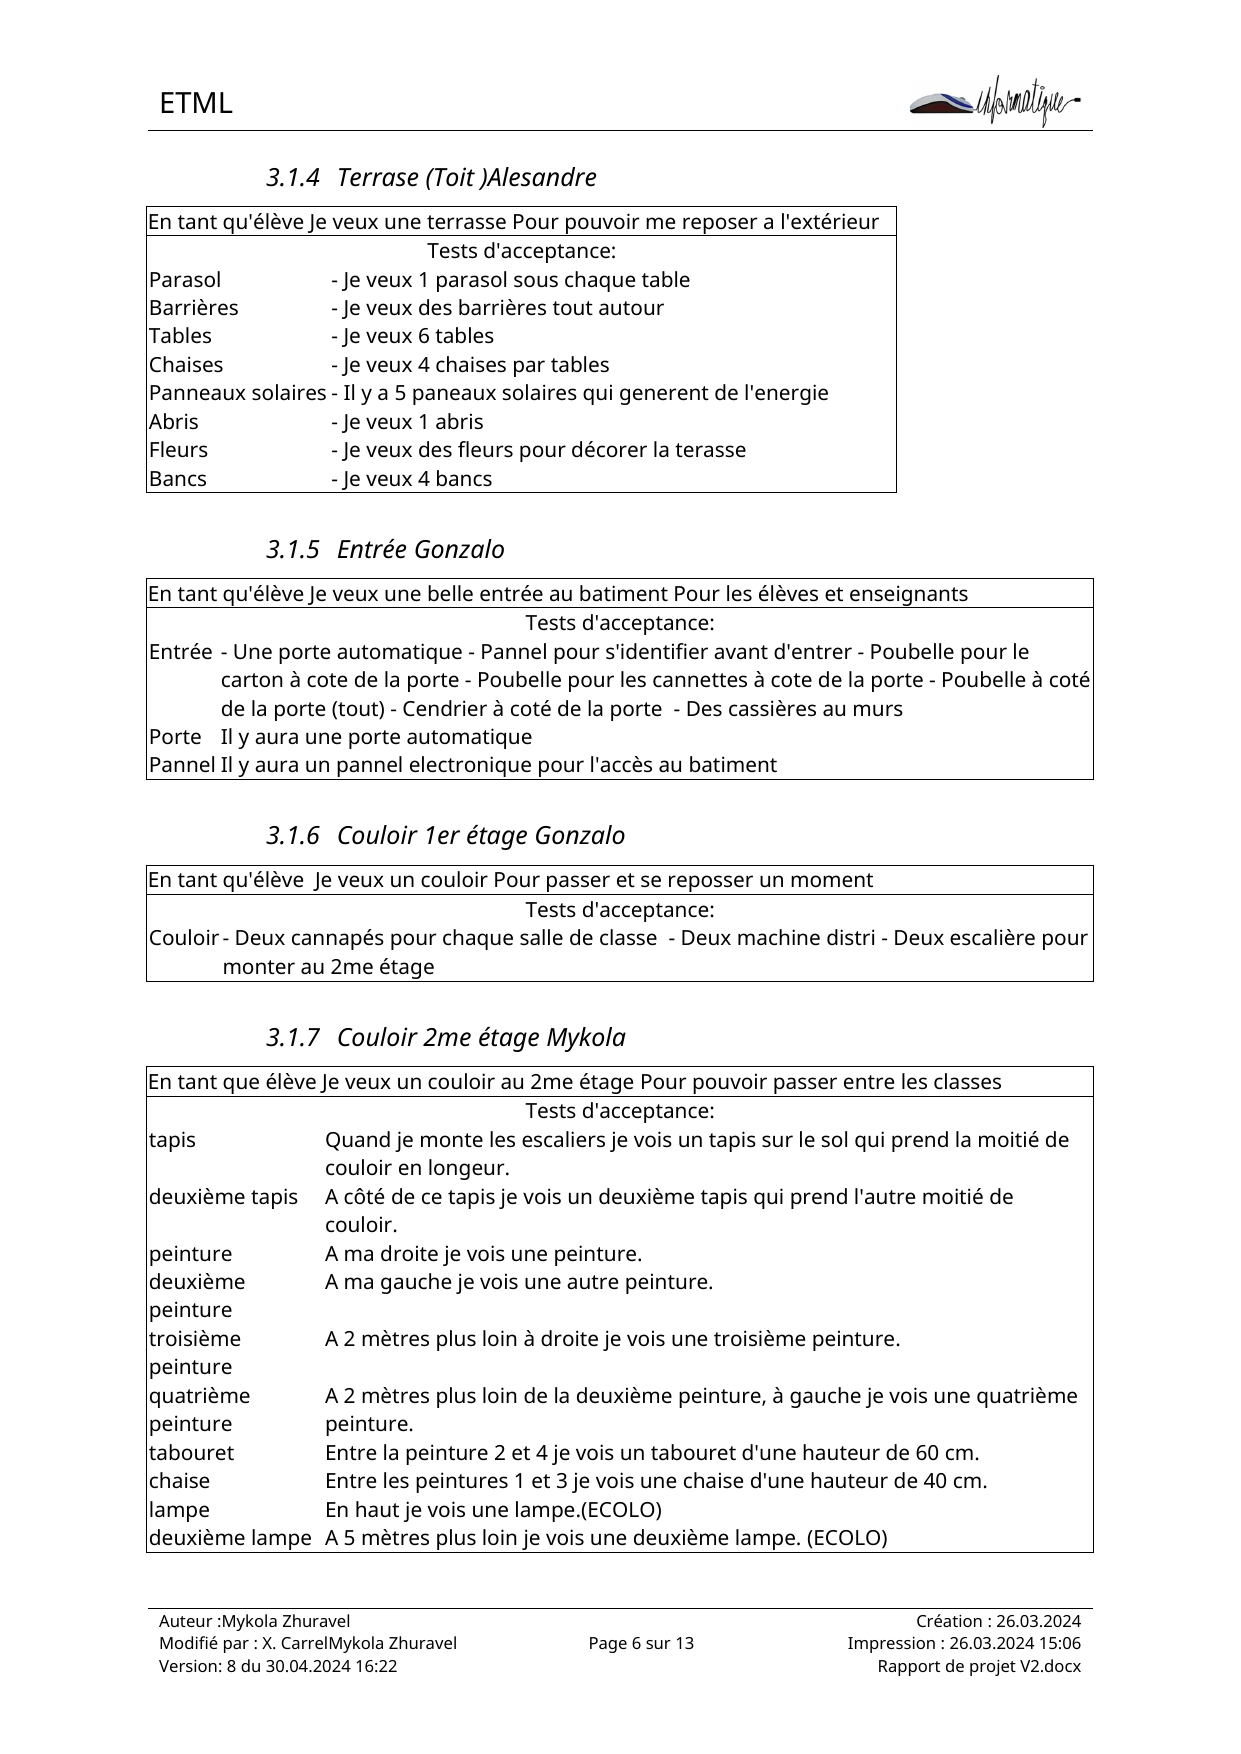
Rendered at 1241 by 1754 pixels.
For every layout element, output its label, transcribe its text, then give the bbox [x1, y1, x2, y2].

table_cell Il y aura un pannel electronique pour l'accès au batiment [220, 751, 1092, 779]
table_cell quatrième peinture [148, 1381, 324, 1438]
table_header tapis [148, 1125, 324, 1182]
table_header Parasol [148, 265, 330, 293]
table_header Couloir [148, 924, 221, 980]
table_cell Tests d'acceptance: [147, 1097, 1093, 1552]
table_header En tant qu'élève Je veux une terrasse Pour pouvoir me reposer a l'extérieur [147, 207, 896, 235]
table_cell A ma gauche je vois une autre peinture. [324, 1267, 1092, 1324]
table_cell Tests d'acceptance: [147, 895, 1093, 981]
table_cell Il y aura une porte automatique [220, 722, 1092, 751]
table_cell - Je veux 1 abris [330, 407, 845, 435]
table_cell A 5 mètres plus loin je vois une deuxième lampe. (ECOLO) [324, 1523, 1092, 1552]
subtitle Couloir 2me étage Mykola [266, 1019, 1092, 1053]
table_cell - Je veux des fleurs pour décorer la terasse [330, 435, 845, 464]
table_cell Entre la peinture 2 et 4 je vois un tabouret d'une hauteur de 60 cm. [324, 1438, 1092, 1466]
table_cell Tables [148, 322, 330, 350]
table_cell Panneaux solaires [148, 379, 330, 407]
table_cell troisième peinture [148, 1324, 324, 1381]
table_cell Fleurs [148, 435, 330, 464]
table_cell deuxième tapis [148, 1182, 324, 1239]
table_header En tant qu'élève Je veux une belle entrée au batiment Pour les élèves et enseignants [147, 579, 1093, 607]
table_cell deuxième peinture [148, 1267, 324, 1324]
table_cell Pannel [148, 751, 219, 779]
table_cell Entre les peintures 1 et 3 je vois une chaise d'une hauteur de 40 cm. [324, 1466, 1092, 1495]
table_cell chaise [148, 1466, 324, 1495]
table_cell En haut je vois une lampe.(ECOLO) [324, 1495, 1092, 1523]
table_header - Deux cannapés pour chaque salle de classe - Deux machine distri - Deux escalière pour monter au 2me étage [221, 924, 1092, 980]
table_cell - Il y a 5 paneaux solaires qui generent de l'energie [330, 379, 845, 407]
table_cell Abris [148, 407, 330, 435]
subtitle Terrase (Toit )Alesandre [266, 159, 1092, 193]
table_cell - Je veux 4 chaises par tables [330, 350, 845, 378]
table_cell A ma droite je vois une peinture. [324, 1239, 1092, 1267]
table_header Entrée [148, 637, 219, 722]
table_cell A 2 mètres plus loin de la deuxième peinture, à gauche je vois une quatrième peinture. [324, 1381, 1092, 1438]
table_cell peinture [148, 1239, 324, 1267]
table_cell Porte [148, 722, 219, 751]
subtitle Couloir 1er étage Gonzalo [266, 818, 1092, 852]
table_cell tabouret [148, 1438, 324, 1466]
table_cell Bancs [148, 464, 330, 492]
picture [909, 75, 1082, 128]
table_cell lampe [148, 1495, 324, 1523]
table_cell - Je veux des barrières tout autour [330, 293, 845, 322]
table_header - Je veux 1 parasol sous chaque table [330, 265, 845, 293]
table_header En tant qu'élève Je veux un couloir Pour passer et se reposser un moment [147, 866, 1093, 894]
table_cell A côté de ce tapis je vois un deuxième tapis qui prend l'autre moitié de couloir. [324, 1182, 1092, 1239]
table_header En tant que élève Je veux un couloir au 2me étage Pour pouvoir passer entre les classes [147, 1067, 1093, 1096]
table_cell - Je veux 6 tables [330, 322, 845, 350]
table_header - Une porte automatique - Pannel pour s'identifier avant d'entrer - Poubelle pour le carton à cote de la porte - Poubelle pour les cannettes à cote de la porte - Poubelle à coté de la porte (tout) - Cendrier à coté de la porte - Des cassières au murs [220, 637, 1092, 722]
table_header Quand je monte les escaliers je vois un tapis sur le sol qui prend la moitié de couloir en longeur. [324, 1125, 1092, 1182]
table_cell - Je veux 4 bancs [330, 464, 845, 492]
table_cell Barrières [148, 293, 330, 322]
table_cell Chaises [148, 350, 330, 378]
table_cell Tests d'acceptance: [147, 236, 896, 492]
table_cell Tests d'acceptance: [147, 608, 1093, 779]
table_cell deuxième lampe [148, 1523, 324, 1552]
table_cell A 2 mètres plus loin à droite je vois une troisième peinture. [324, 1324, 1092, 1381]
subtitle Entrée Gonzalo [266, 531, 1092, 565]
